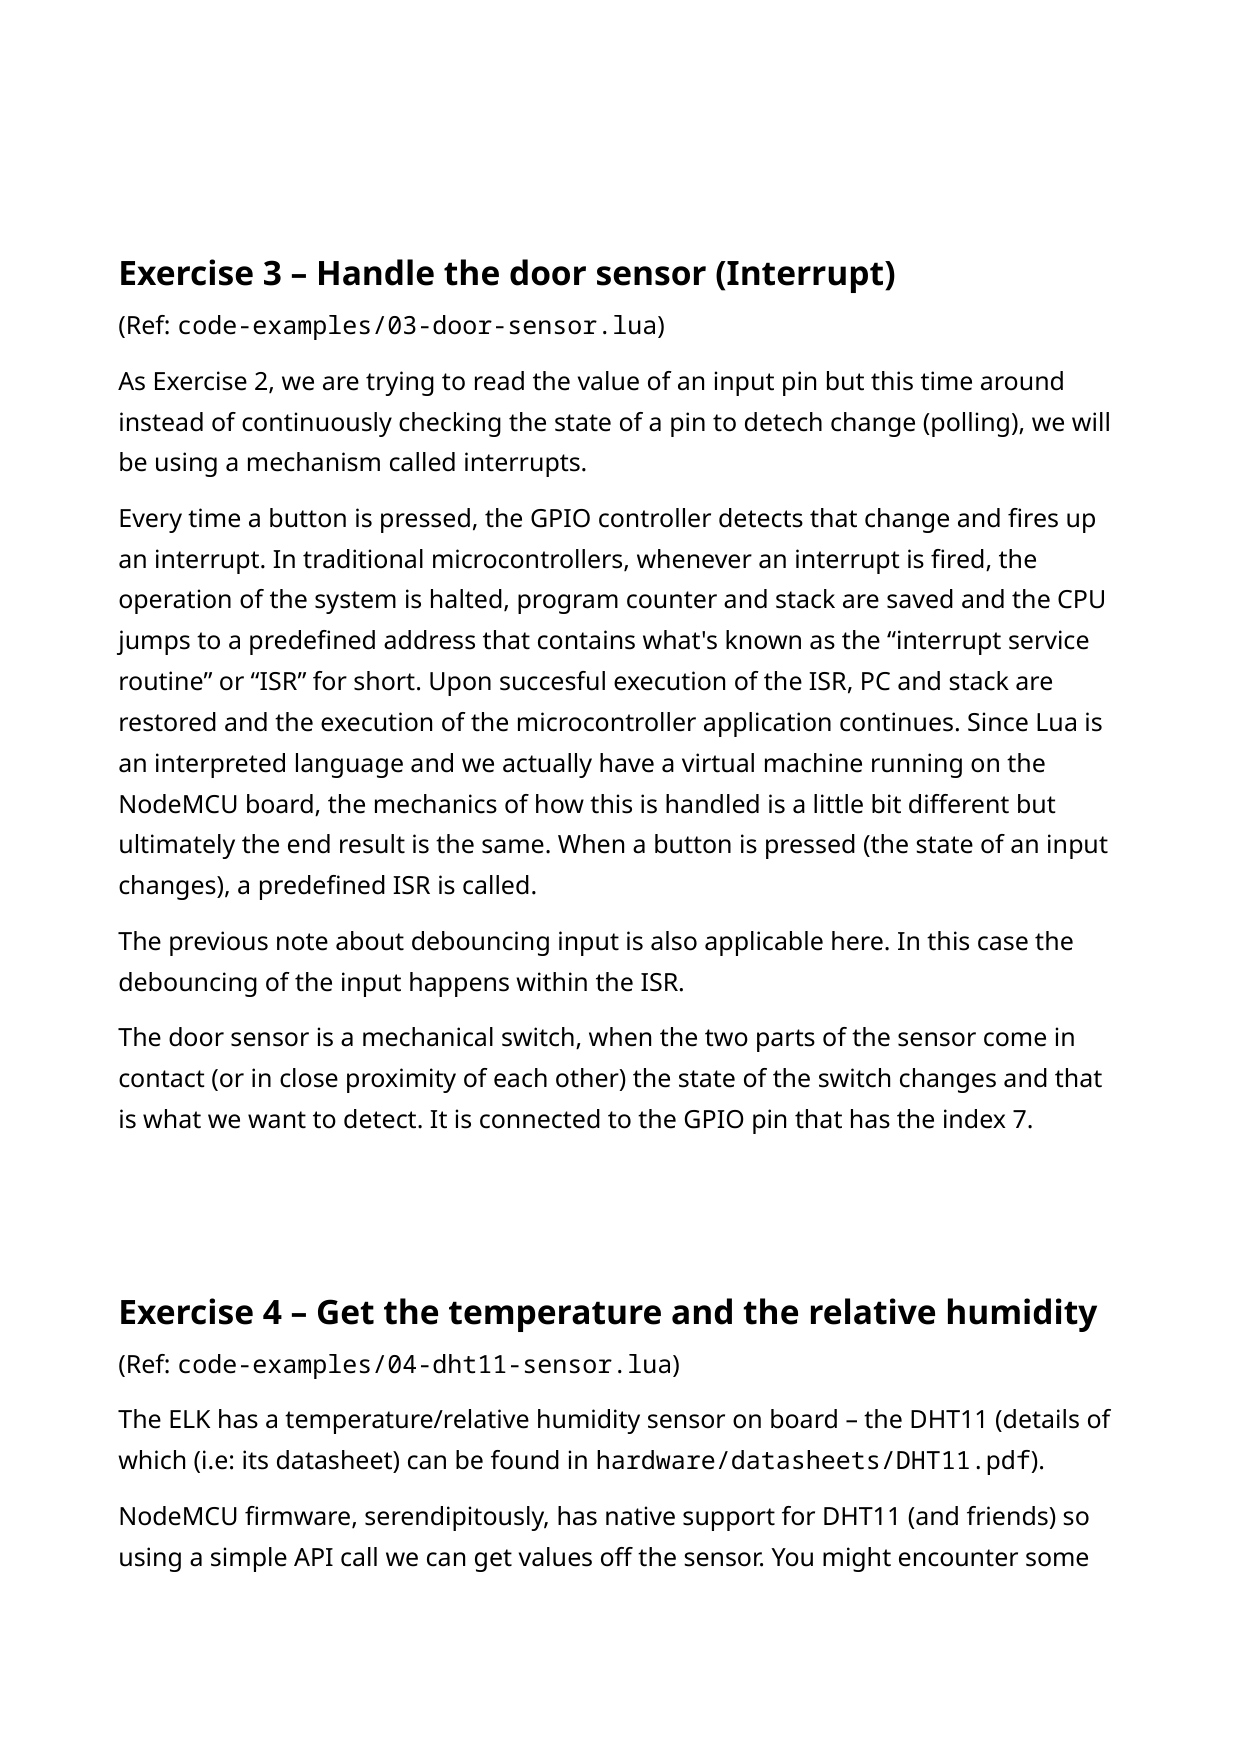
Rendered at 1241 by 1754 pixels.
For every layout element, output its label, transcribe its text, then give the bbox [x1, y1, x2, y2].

text Every time a button is pressed, the GPIO controller detects that change and fires up an interrupt. In traditional microcontrollers, whenever an interrupt is fired, the operation of the system is halted, program counter and stack are saved and the CPU jumps to a predefined address that contains what's known as the “interrupt service routine” or “ISR” for short. Upon succesful execution of the ISR, PC and stack are restored and the execution of the microcontroller application continues. Since Lua is an interpreted language and we actually have a virtual machine running on the NodeMCU board, the mechanics of how this is handled is a little bit different but ultimately the end result is the same. When a button is pressed (the state of an input changes), a predefined ISR is called. [118, 501, 1122, 902]
text NodeMCU firmware, serendipitously, has native support for DHT11 (and friends) so using a simple API call we can get values off the sensor. You might encounter some [118, 1498, 1122, 1573]
text (Ref: code-examples/04-dht11-sensor.lua) [118, 1347, 1122, 1381]
subtitle Exercise 3 – Handle the door sensor (Interrupt) [118, 250, 1122, 296]
text The previous note about debouncing input is also applicable here. In this case the debouncing of the input happens within the ISR. [118, 923, 1122, 998]
text The door sensor is a mechanical switch, when the two parts of the sensor come in contact (or in close proximity of each other) the state of the switch changes and that is what we want to detect. It is connected to the GPIO pin that has the index 7. [118, 1020, 1122, 1135]
subtitle Exercise 4 – Get the temperature and the relative humidity [118, 1288, 1122, 1334]
text As Exercise 2, we are trying to read the value of an input pin but this time around instead of continuously checking the state of a pin to detech change (polling), we will be using a mechanism called interrupts. [118, 363, 1122, 479]
text The ELK has a temperature/relative humidity sensor on board – the DHT11 (details of which (i.e: its datasheet) can be found in hardware/datasheets/DHT11.pdf). [118, 1402, 1122, 1477]
text (Ref: code-examples/03-door-sensor.lua) [118, 308, 1122, 342]
